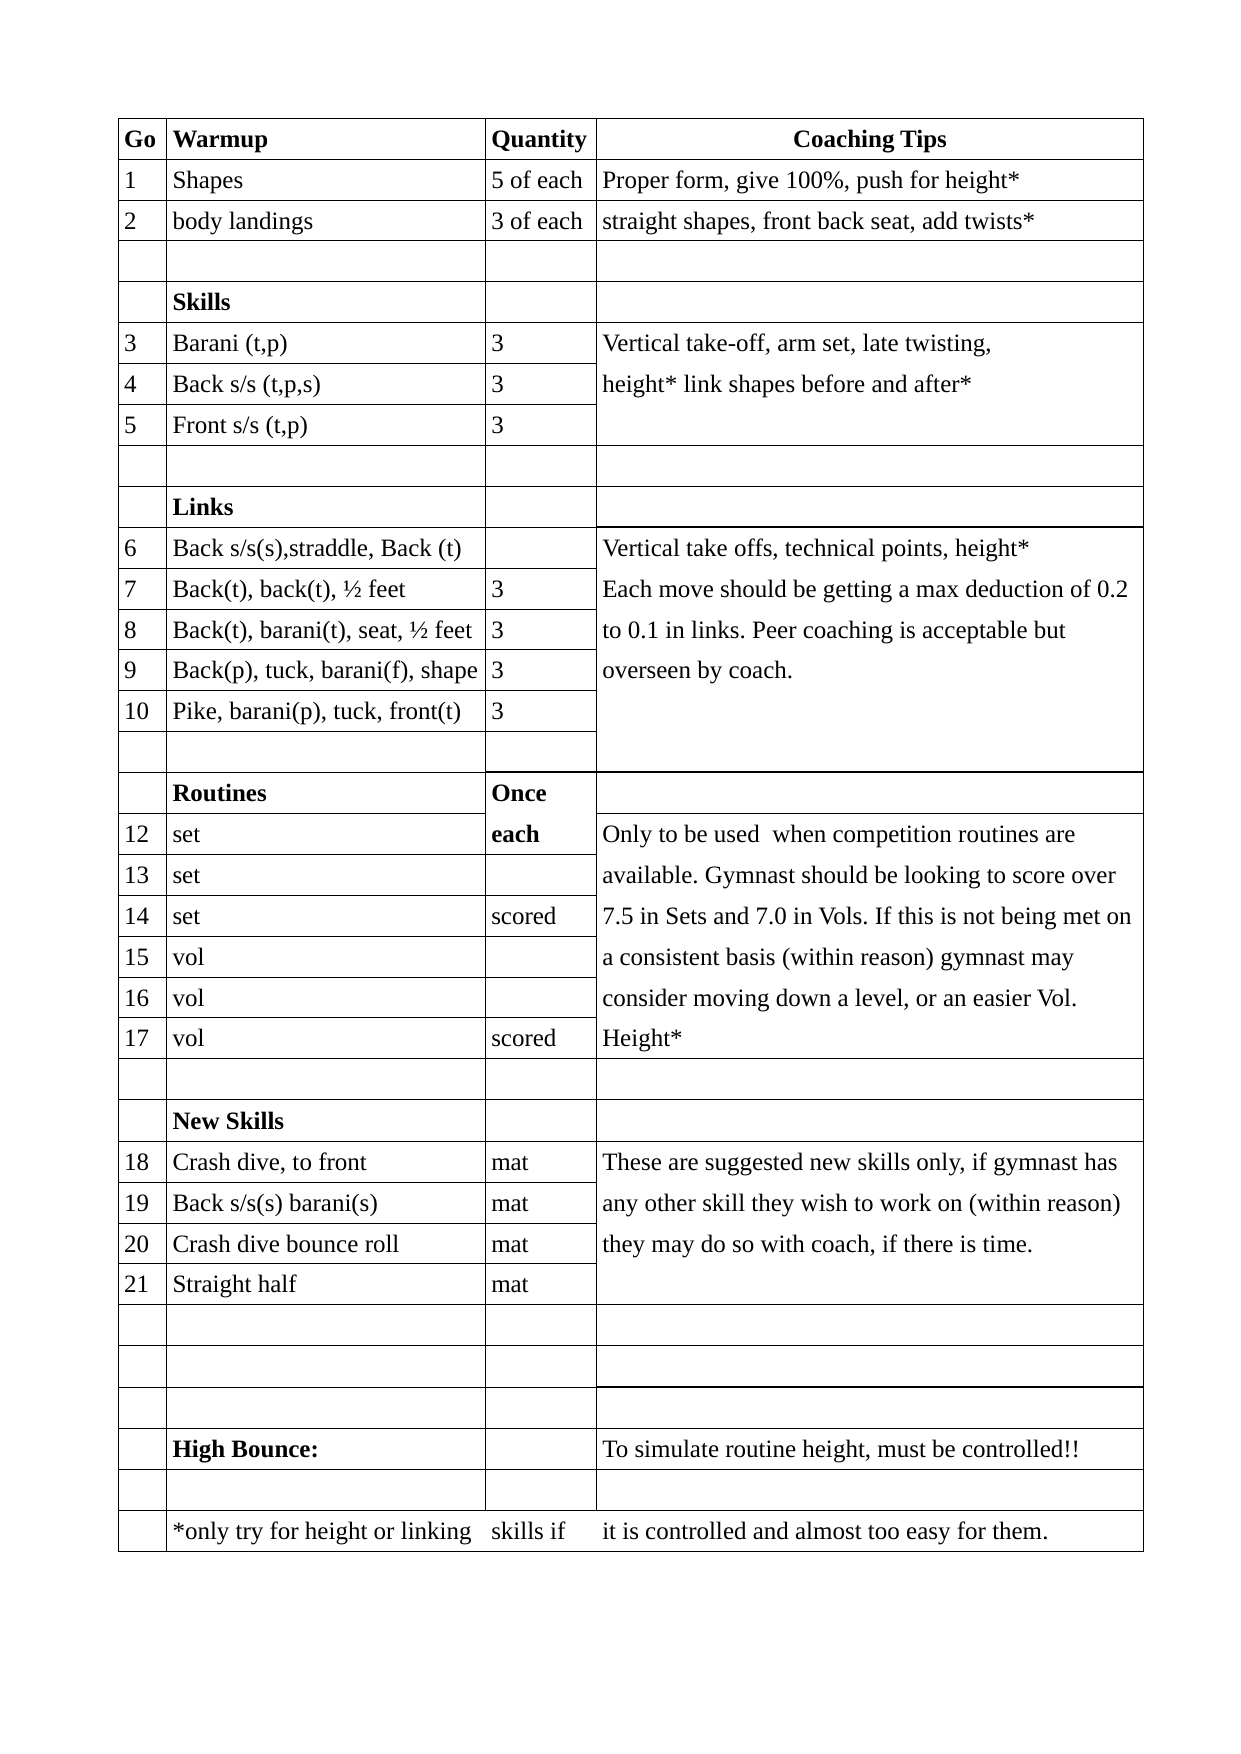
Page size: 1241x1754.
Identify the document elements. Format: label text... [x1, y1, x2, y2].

table_cell New Skills [167, 1100, 485, 1141]
table_cell [486, 528, 596, 568]
table_cell 3 [486, 610, 596, 649]
table_cell [486, 1388, 596, 1428]
table_cell To simulate routine height, must be controlled!! [597, 1429, 1143, 1468]
table_cell [167, 732, 485, 771]
table_cell 8 [119, 610, 166, 649]
table_cell 9 [119, 650, 166, 690]
table_cell consider moving down a level, or an easier Vol. [597, 977, 1143, 1017]
table_cell High Bounce: [167, 1429, 485, 1468]
table_cell 7 [119, 569, 166, 608]
table_header Quantity [486, 119, 596, 159]
table_cell 13 [119, 855, 166, 895]
table_cell 3 [486, 364, 596, 404]
table_cell Front s/s (t,p) [167, 405, 485, 444]
table_cell [486, 487, 596, 526]
table_cell Back(t), barani(t), seat, ½ feet [167, 610, 485, 649]
table_cell Back s/s(s),straddle, Back (t) [167, 528, 485, 568]
table_cell [597, 1059, 1143, 1099]
table_cell [167, 1346, 485, 1386]
table_cell [119, 1470, 166, 1510]
table_cell [486, 282, 596, 322]
table_cell [119, 1100, 166, 1141]
table_cell 3 [486, 650, 596, 690]
table_cell 5 of each [486, 160, 596, 199]
table_cell [167, 1470, 485, 1510]
table_cell [167, 1305, 485, 1345]
table_cell [119, 241, 166, 281]
table_cell scored [486, 896, 596, 936]
table_cell Straight half [167, 1264, 485, 1304]
table_header Go [119, 119, 166, 159]
table_cell any other skill they wish to work on (within reason) [597, 1182, 1143, 1222]
table_cell [119, 282, 166, 322]
table_cell Only to be used when competition routines are [597, 814, 1143, 854]
table_cell [119, 1511, 166, 1551]
table_cell [167, 446, 485, 486]
table_cell [486, 1100, 596, 1141]
table_cell mat [486, 1183, 596, 1222]
table_cell Back(p), tuck, barani(f), shape [167, 650, 485, 690]
table_cell *only try for height or linking [167, 1511, 485, 1551]
table_cell [119, 773, 166, 813]
table_header Coaching Tips [597, 119, 1143, 159]
table_cell 14 [119, 896, 166, 936]
table_cell 10 [119, 691, 166, 731]
table_cell [119, 1305, 166, 1345]
table_cell Pike, barani(p), tuck, front(t) [167, 691, 485, 731]
table_cell [486, 1305, 596, 1345]
table_cell Barani (t,p) [167, 323, 485, 363]
table_cell Height* [597, 1017, 1143, 1058]
table_cell Once [486, 773, 596, 813]
table_cell 16 [119, 978, 166, 1017]
table_cell Back(t), back(t), ½ feet [167, 569, 485, 608]
table_cell Links [167, 487, 485, 526]
table_cell Back s/s (t,p,s) [167, 364, 485, 404]
table_cell body landings [167, 201, 485, 240]
table_cell [486, 1470, 596, 1510]
table_cell [597, 282, 1143, 322]
table_cell [486, 855, 596, 895]
table_cell 7.5 in Sets and 7.0 in Vols. If this is not being met on [597, 895, 1143, 936]
table_cell Each move should be getting a max deduction of 0.2 [597, 568, 1143, 608]
table_cell [486, 1346, 596, 1386]
table_cell [486, 1429, 596, 1468]
table_header Warmup [167, 119, 485, 159]
table_cell mat [486, 1142, 596, 1182]
table_cell height* link shapes before and after* [597, 363, 1143, 404]
table_cell [486, 732, 596, 771]
table_cell 19 [119, 1183, 166, 1222]
table_cell overseen by coach. [597, 649, 1143, 690]
table_cell a consistent basis (within reason) gymnast may [597, 936, 1143, 977]
table_cell each [486, 813, 596, 854]
table_cell vol [167, 937, 485, 977]
table_cell [119, 1429, 166, 1468]
table_cell 3 [486, 691, 596, 731]
table_cell 21 [119, 1264, 166, 1304]
table_cell 3 [119, 323, 166, 363]
table_cell scored [486, 1018, 596, 1058]
table_cell Vertical take offs, technical points, height* [597, 528, 1143, 568]
table_cell mat [486, 1224, 596, 1263]
table_cell [597, 773, 1143, 813]
table_cell [597, 690, 1143, 731]
table_cell [167, 1059, 485, 1099]
table_cell [119, 487, 166, 526]
table_cell These are suggested new skills only, if gymnast has [597, 1142, 1143, 1182]
table_cell set [167, 814, 485, 854]
table_cell Routines [167, 773, 485, 813]
table_cell to 0.1 in links. Peer coaching is acceptable but [597, 609, 1143, 649]
table_cell [597, 487, 1143, 526]
table_cell 3 of each [486, 201, 596, 240]
table_cell [597, 1346, 1143, 1386]
table_cell 3 [486, 323, 596, 363]
table_cell mat [486, 1264, 596, 1304]
table_cell [119, 1059, 166, 1099]
table_cell [597, 446, 1143, 486]
table_cell [119, 1346, 166, 1386]
table_cell 6 [119, 528, 166, 568]
table_cell [597, 241, 1143, 281]
table_cell [597, 1388, 1143, 1428]
table_cell 20 [119, 1224, 166, 1263]
table_cell set [167, 855, 485, 895]
table_cell [597, 1100, 1143, 1141]
table_cell [167, 1388, 485, 1428]
table_cell Proper form, give 100%, push for height* [597, 160, 1143, 199]
table_cell [597, 1470, 1143, 1510]
table_cell Back s/s(s) barani(s) [167, 1183, 485, 1222]
table_cell [119, 1388, 166, 1428]
table_cell Crash dive bounce roll [167, 1224, 485, 1263]
table_cell [486, 241, 596, 281]
table_cell 3 [486, 405, 596, 444]
table_cell 1 [119, 160, 166, 199]
table_cell [597, 404, 1143, 444]
table_cell 17 [119, 1018, 166, 1058]
table_cell [119, 732, 166, 771]
table_cell 5 [119, 405, 166, 444]
table_cell skills if [485, 1511, 596, 1551]
table_cell [597, 1305, 1143, 1345]
table_cell [486, 937, 596, 977]
table_cell set [167, 896, 485, 936]
table_cell 15 [119, 937, 166, 977]
table_cell [119, 446, 166, 486]
table_cell 4 [119, 364, 166, 404]
table_cell 3 [486, 569, 596, 608]
table_cell 2 [119, 201, 166, 240]
table_cell 12 [119, 814, 166, 854]
table_cell [486, 978, 596, 1017]
table_cell they may do so with coach, if there is time. [597, 1223, 1143, 1263]
table_cell Crash dive, to front [167, 1142, 485, 1182]
table_cell 18 [119, 1142, 166, 1182]
table_cell vol [167, 1018, 485, 1058]
table_cell Shapes [167, 160, 485, 199]
table_cell vol [167, 978, 485, 1017]
table_cell it is controlled and almost too easy for them. [596, 1511, 1143, 1551]
table_cell [597, 1263, 1143, 1304]
table_cell [167, 241, 485, 281]
table_cell Vertical take-off, arm set, late twisting, [597, 323, 1143, 363]
table_cell straight shapes, front back seat, add twists* [597, 201, 1143, 240]
table_cell Skills [167, 282, 485, 322]
table_cell available. Gymnast should be looking to score over [597, 854, 1143, 895]
table_cell [486, 446, 596, 486]
table_cell [486, 1059, 596, 1099]
table_cell [597, 731, 1143, 771]
